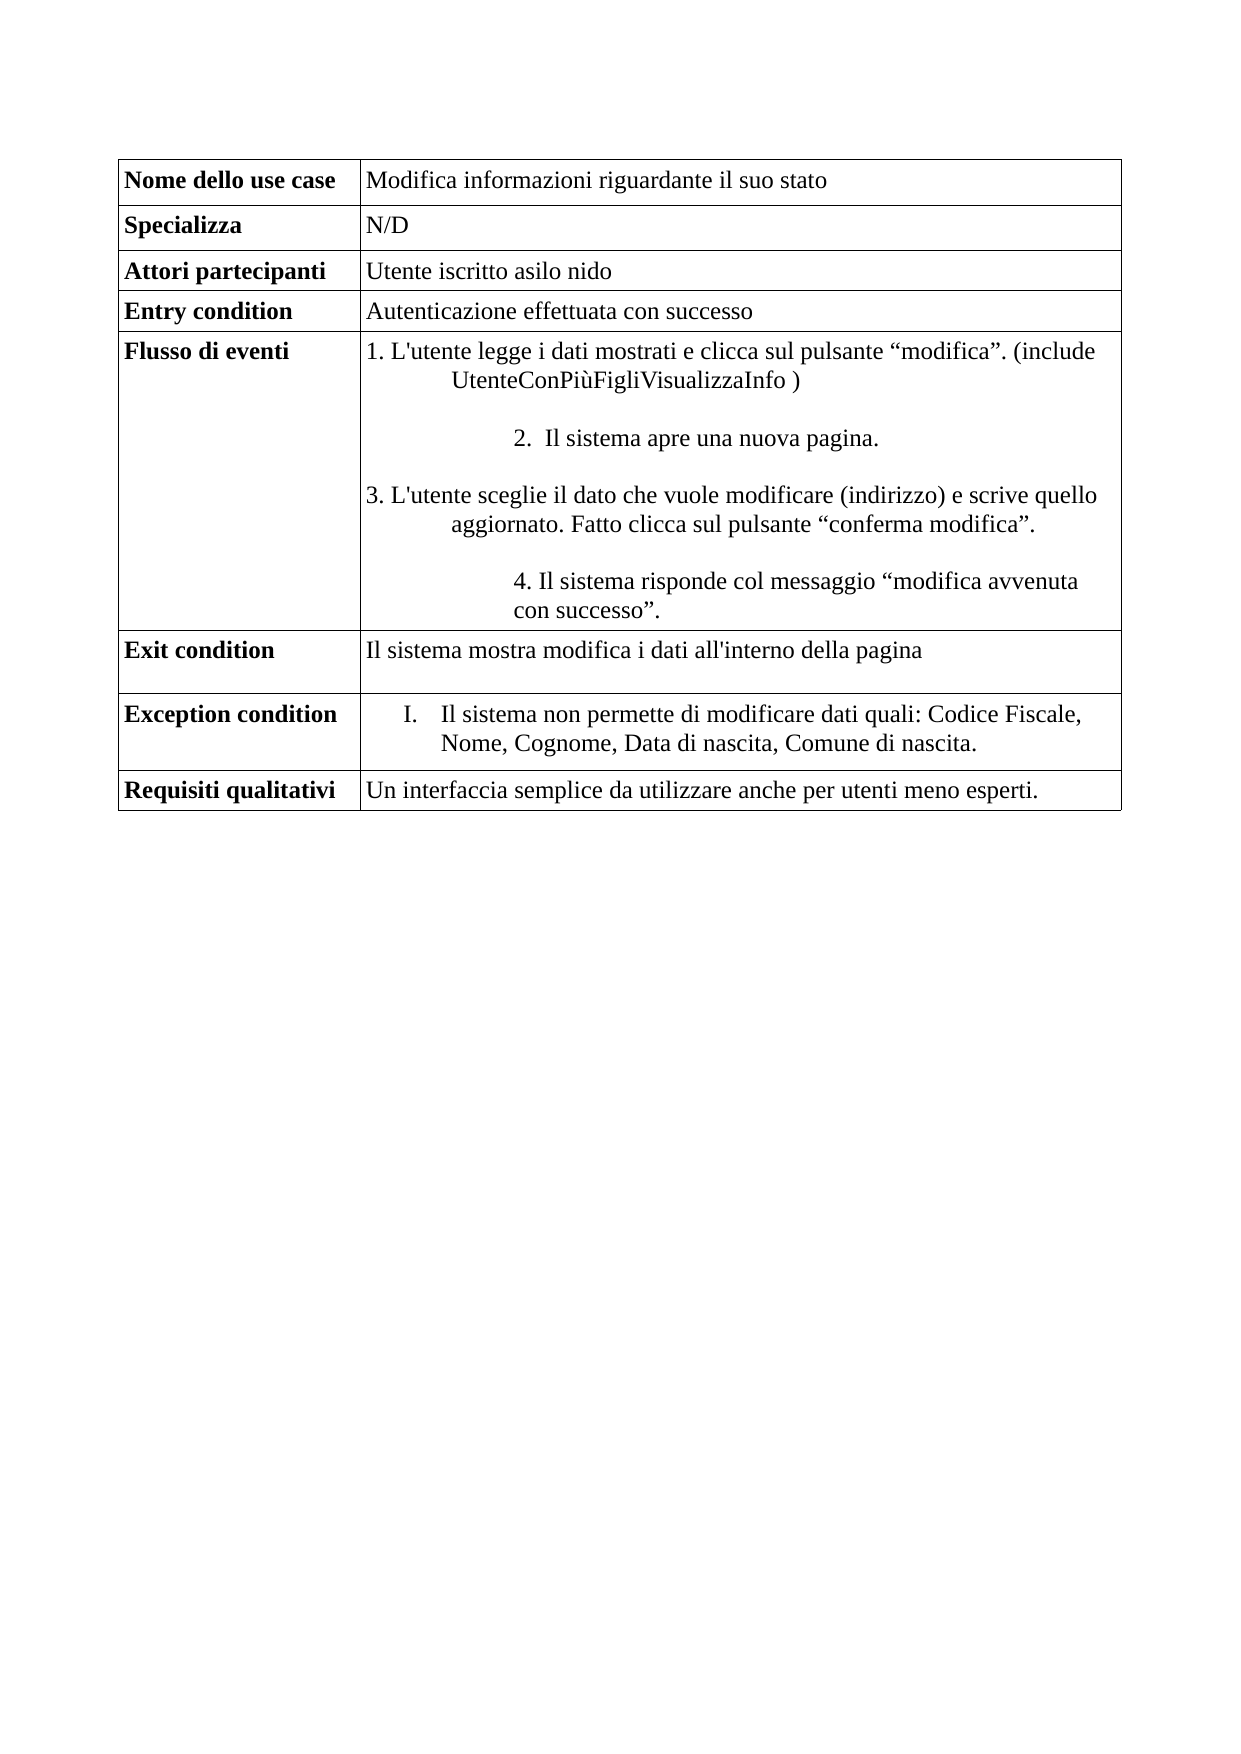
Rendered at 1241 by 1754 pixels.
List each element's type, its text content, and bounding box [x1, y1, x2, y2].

table_cell L'utente legge i dati mostrati e clicca sul pulsante “modifica”. (include UtenteConPiùFigliVisualizzaInfo ) Il sistema apre una nuova pagina. L'utente sceglie il dato che vuole modificare (indirizzo) e scrive quello aggiornato. Fatto clicca sul pulsante “conferma modifica”. Il sistema risponde col messaggio “modifica avvenuta con successo”. [361, 332, 1121, 630]
table_cell Un interfaccia semplice da utilizzare anche per utenti meno esperti. [361, 771, 1121, 810]
table_cell N/D [361, 206, 1121, 250]
table_cell Autenticazione effettuata con successo [361, 291, 1121, 331]
table_cell Il sistema mostra modifica i dati all'interno della pagina [361, 631, 1121, 693]
table_cell Il sistema non permette di modificare dati quali: Codice Fiscale, Nome, Cognome, Data di nascita, Comune di nascita. [361, 694, 1121, 770]
table_cell Exception condition [119, 694, 360, 770]
table_cell Utente iscritto asilo nido [361, 251, 1121, 290]
table_header Nome dello use case [119, 160, 360, 205]
table_header Modifica informazioni riguardante il suo stato [361, 160, 1121, 205]
table_cell Exit condition [119, 631, 360, 693]
table_cell Requisiti qualitativi [119, 771, 360, 810]
table_cell Entry condition [119, 291, 360, 331]
table_cell Specializza [119, 206, 360, 250]
table_cell Attori partecipanti [119, 251, 360, 290]
table_cell Flusso di eventi [119, 332, 360, 630]
